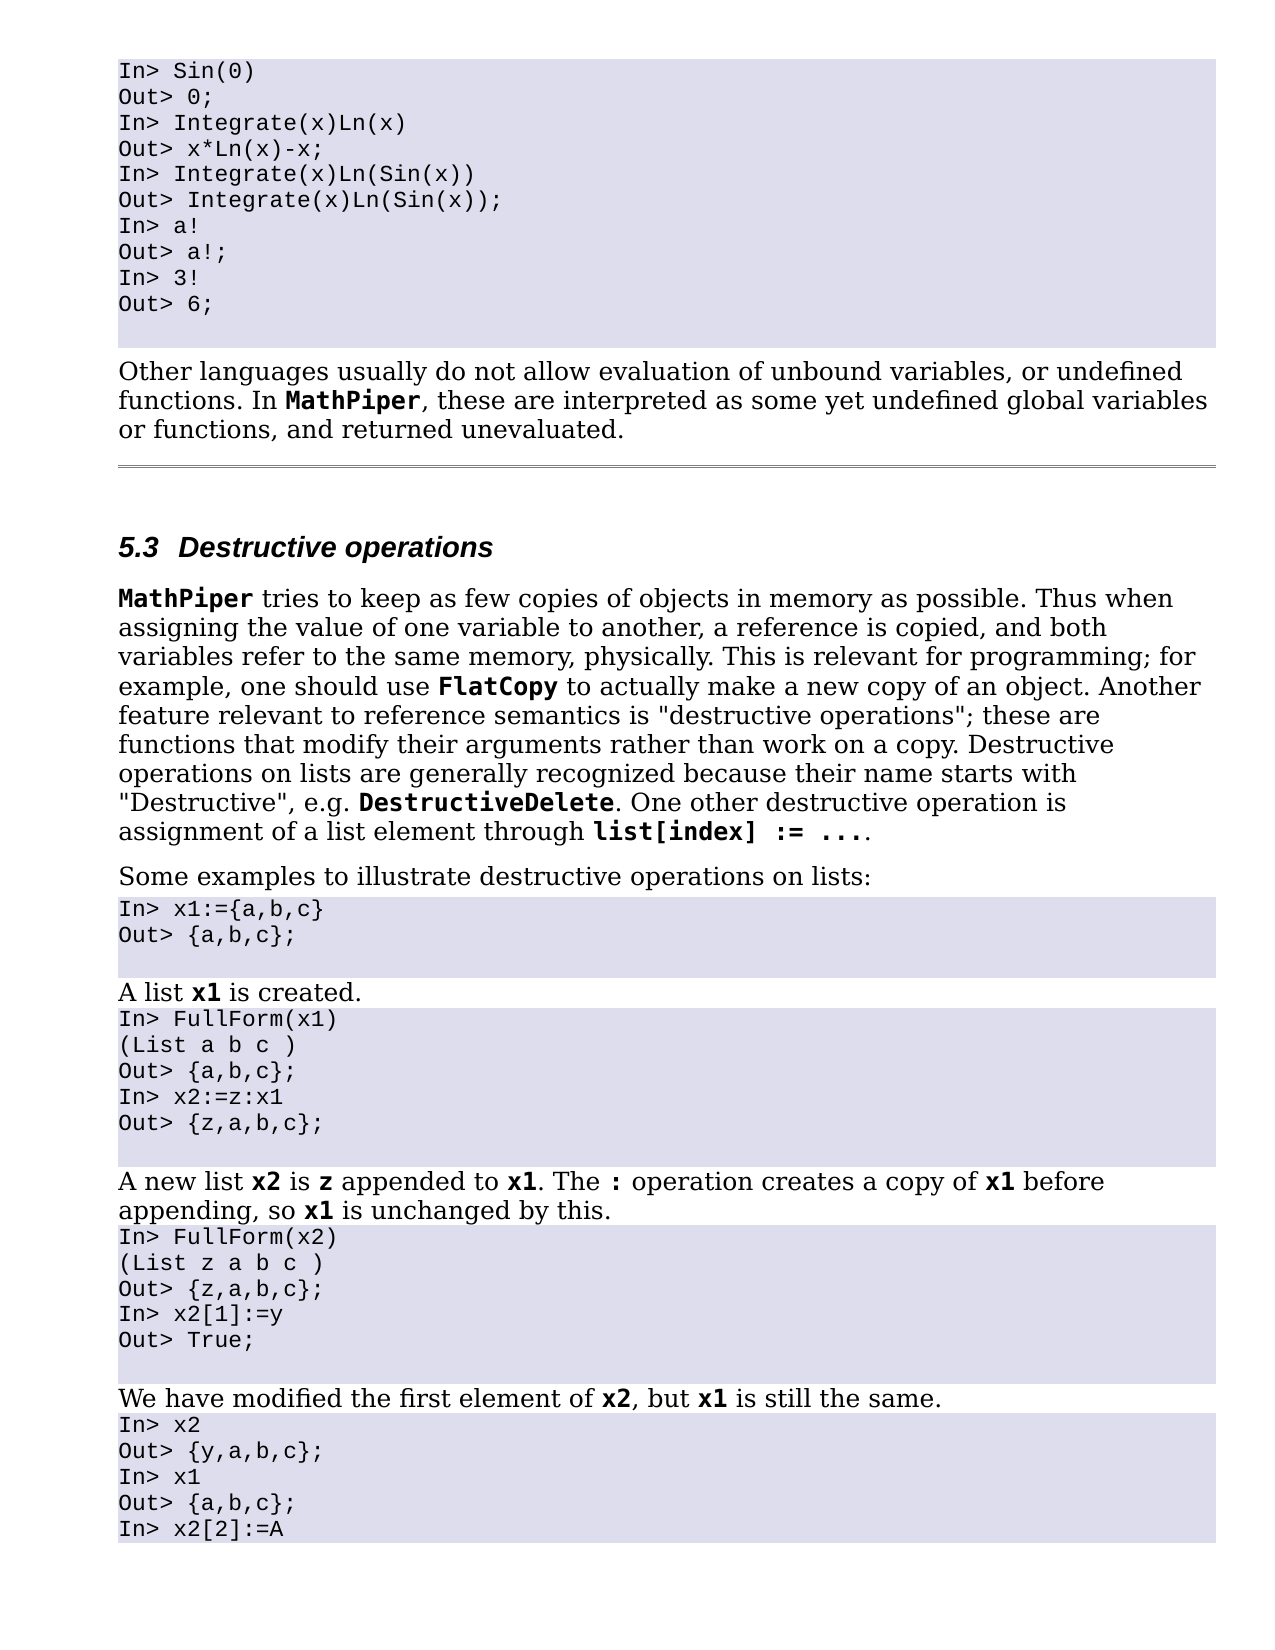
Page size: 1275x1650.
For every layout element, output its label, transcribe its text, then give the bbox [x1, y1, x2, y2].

text Other languages usually do not allow evaluation of unbound variables, or undefined functions. In MathPiper, these are interpreted as some yet undefined global variables or functions, and returned unevaluated. [118, 357, 1216, 444]
text MathPiper tries to keep as few copies of objects in memory as possible. Thus when assigning the value of one variable to another, a reference is copied, and both variables refer to the same memory, physically. This is relevant for programming; for example, one should use FlatCopy to actually make a new copy of an object. Another feature relevant to reference semantics is "destructive operations"; these are functions that modify their arguments rather than work on a copy. Destructive operations on lists are generally recognized because their name starts with "Destructive", e.g. DestructiveDelete. One other destructive operation is assignment of a list element through list[index] := .... [118, 584, 1216, 847]
text A new list x2 is z appended to x1. The : operation creates a copy of x1 before appending, so x1 is unchanged by this. [118, 1167, 1216, 1225]
subtitle Destructive operations [118, 530, 1216, 563]
text We have modified the first element of x2, but x1 is still the same. [118, 1384, 1216, 1413]
table_header In> x2 Out> {y,a,b,c}; In> x1 Out> {a,b,c}; In> x2[2]:=A [118, 1413, 1216, 1543]
table_header In> FullForm(x2) (List z a b c ) Out> {z,a,b,c}; In> x2[1]:=y Out> True; [118, 1225, 1216, 1384]
table_header In> x1:={a,b,c} Out> {a,b,c}; [118, 897, 1216, 978]
text Some examples to illustrate destructive operations on lists: [118, 862, 1216, 891]
text A list x1 is created. [118, 978, 1216, 1007]
table_header In> FullForm(x1) (List a b c ) Out> {a,b,c}; In> x2:=z:x1 Out> {z,a,b,c}; [118, 1008, 1216, 1167]
table_header In> Sin(0) Out> 0; In> Integrate(x)Ln(x) Out> x*Ln(x)-x; In> Integrate(x)Ln(Sin(x)) Out> Integrate(x)Ln(Sin(x)); In> a! Out> a!; In> 3! Out> 6; [118, 59, 1216, 348]
